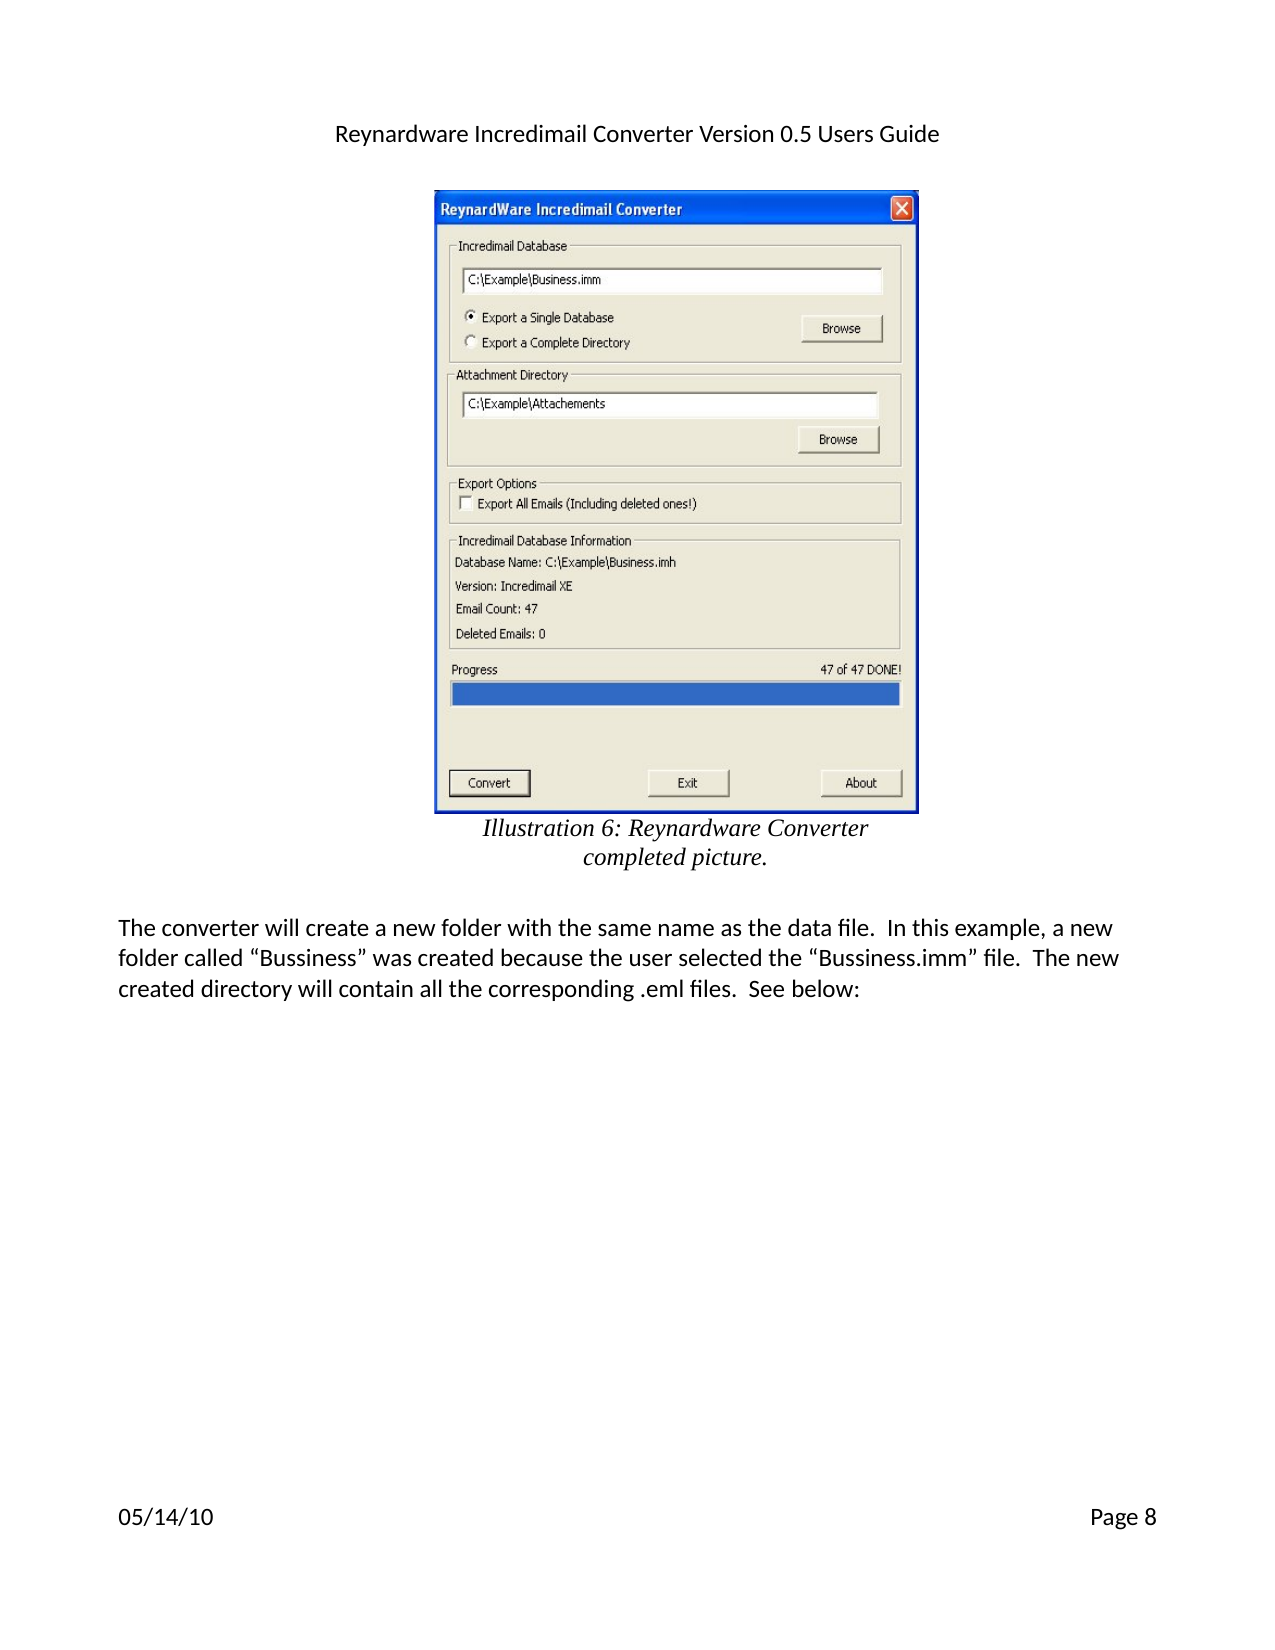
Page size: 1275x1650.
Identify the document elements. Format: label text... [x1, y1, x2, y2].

text The converter will create a new folder with the same name as the data file. In this example, a new folder called “Bussiness” was created because the user selected the “Bussiness.imm” file. The new created directory will contain all the corresponding .eml files. See below: [118, 912, 1157, 1003]
picture [434, 190, 919, 814]
text Illustration 6: Reynardware Converter completed picture. [434, 814, 919, 871]
